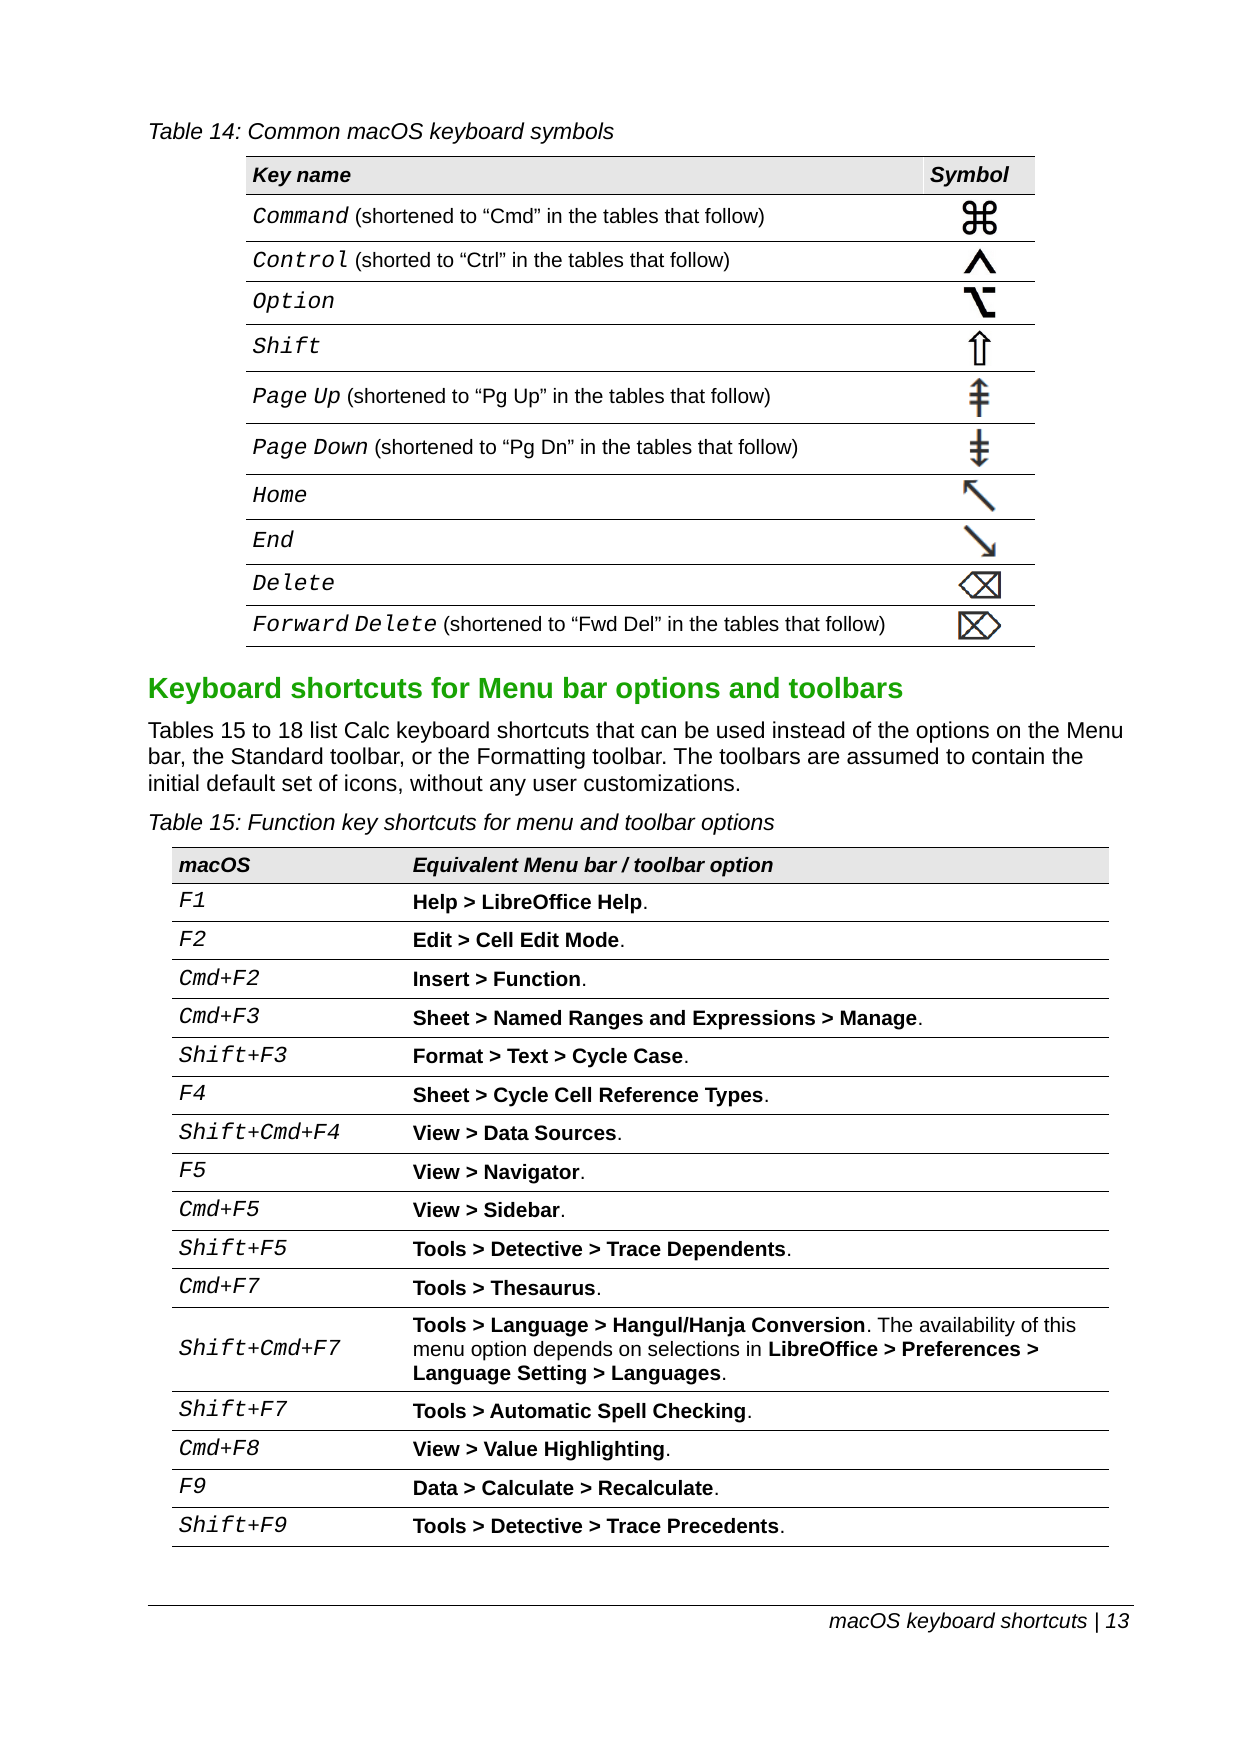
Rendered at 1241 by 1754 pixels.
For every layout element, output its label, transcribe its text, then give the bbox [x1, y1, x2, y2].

table_cell View > Value Highlighting. [406, 1431, 1109, 1469]
table_cell Data > Calculate > Recalculate. [406, 1470, 1109, 1507]
table_cell [924, 475, 1035, 519]
picture [967, 329, 992, 366]
table_header Equivalent Menu bar / toolbar option [406, 848, 1109, 883]
table_cell Delete [246, 565, 923, 605]
picture [957, 611, 1002, 640]
table_cell F2 [172, 922, 406, 959]
picture [963, 286, 996, 318]
table_cell Home [246, 475, 923, 519]
table_cell Shift+F5 [172, 1231, 406, 1268]
table_cell Cmd+F2 [172, 960, 406, 998]
table_cell [924, 606, 1035, 646]
table_cell Tools > Thesaurus. [406, 1269, 1109, 1307]
table_header Key name [246, 157, 923, 194]
table_cell Tools > Language > Hangul/Hanja Conversion. The availability of this menu option depends on selections in LibreOffice > Preferences > Language Setting > Languages. [406, 1308, 1109, 1391]
table_cell Control (shorted to “Ctrl” in the tables that follow) [246, 242, 923, 281]
picture [962, 479, 997, 513]
table_cell Shift+F9 [172, 1508, 406, 1546]
table_cell [924, 195, 1035, 241]
table_cell F4 [172, 1077, 406, 1114]
table_cell View > Navigator. [406, 1154, 1109, 1191]
table_cell [924, 242, 1035, 281]
table_cell Help > LibreOffice Help. [406, 884, 1109, 921]
table_cell Forward Delete (shortened to “Fwd Del” in the tables that follow) [246, 606, 923, 646]
picture [968, 377, 991, 417]
table_cell F5 [172, 1154, 406, 1191]
table_cell Shift+Cmd+F7 [172, 1308, 406, 1391]
table_cell Tools > Detective > Trace Dependents. [406, 1231, 1109, 1268]
table_header Symbol [924, 157, 1035, 194]
table_cell View > Data Sources. [406, 1115, 1109, 1152]
table_cell Cmd+F5 [172, 1192, 406, 1229]
picture [969, 428, 990, 468]
table_cell Shift [246, 325, 923, 371]
table_cell F9 [172, 1470, 406, 1507]
table_cell [924, 520, 1035, 564]
table_cell Shift+F7 [172, 1392, 406, 1430]
table_cell Cmd+F3 [172, 999, 406, 1037]
subtitle Keyboard shortcuts for Menu bar options and toolbars [148, 671, 1134, 704]
table_cell Cmd+F7 [172, 1269, 406, 1307]
table_cell Tools > Detective > Trace Precedents. [406, 1508, 1109, 1546]
table_cell Page Down (shortened to “Pg Dn” in the tables that follow) [246, 424, 923, 473]
table_cell Option [246, 282, 923, 324]
table_cell F1 [172, 884, 406, 921]
table_cell Insert > Function. [406, 960, 1109, 998]
table_header macOS [172, 848, 406, 883]
table_cell Sheet > Cycle Cell Reference Types. [406, 1077, 1109, 1114]
table_cell Edit > Cell Edit Mode. [406, 922, 1109, 959]
table_cell Page Up (shortened to “Pg Up” in the tables that follow) [246, 372, 923, 423]
picture [957, 570, 1002, 599]
text Table 14: Common macOS keyboard symbols [148, 118, 1134, 144]
picture [961, 199, 998, 236]
table_cell Format > Text > Cycle Case. [406, 1038, 1109, 1076]
text Table 15: Function key shortcuts for menu and toolbar options [148, 808, 1134, 835]
table_cell End [246, 520, 923, 564]
table_cell Tools > Automatic Spell Checking. [406, 1392, 1109, 1430]
table_cell Command (shortened to “Cmd” in the tables that follow) [246, 195, 923, 241]
table_cell [924, 325, 1035, 371]
table_cell [924, 372, 1035, 423]
table_cell [924, 565, 1035, 605]
table_cell Shift+Cmd+F4 [172, 1115, 406, 1152]
table_cell View > Sidebar. [406, 1192, 1109, 1229]
picture [962, 247, 997, 275]
table_cell Cmd+F8 [172, 1431, 406, 1469]
table_cell Sheet > Named Ranges and Expressions > Manage. [406, 999, 1109, 1037]
table_cell Shift+F3 [172, 1038, 406, 1076]
table_cell [924, 282, 1035, 324]
picture [962, 524, 997, 558]
table_cell [924, 424, 1035, 473]
text Tables 15 to 18 list Calc keyboard shortcuts that can be used instead of the options on the Menu bar, the Standard toolbar, or the Formatting toolbar. The toolbars are assumed to contain the initial default set of icons, without any user customizations. [148, 717, 1134, 796]
